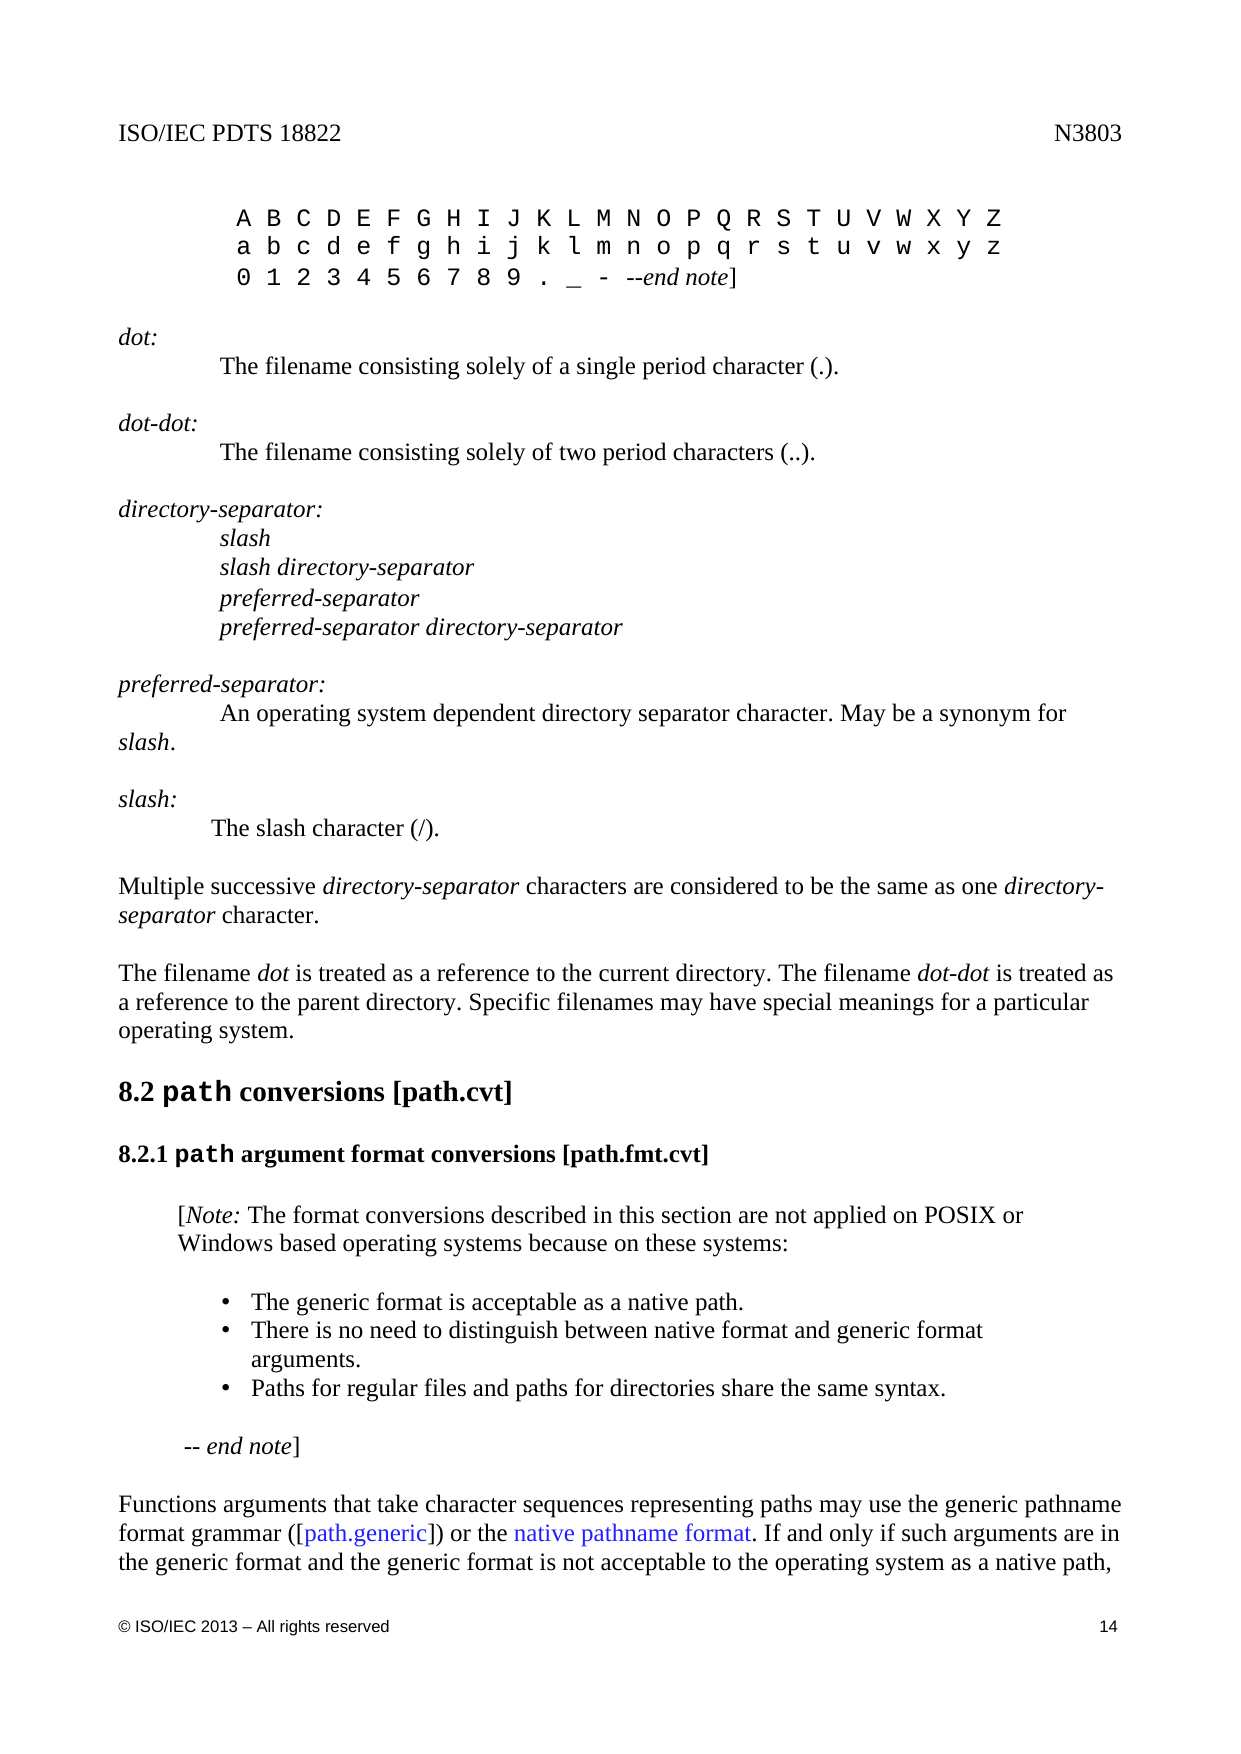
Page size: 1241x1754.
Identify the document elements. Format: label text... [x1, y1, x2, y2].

text -- end note] [177, 1431, 1063, 1460]
text The filename dot is treated as a reference to the current directory. The filename dot-dot is treated as a reference to the parent directory. Specific filenames may have special meanings for a particular operating system. [118, 958, 1122, 1044]
list There is no need to distinguish between native format and generic format arguments. [221, 1315, 1063, 1373]
text Multiple successive directory-separator characters are considered to be the same as one directory-separator character. [118, 871, 1122, 929]
text A B C D E F G H I J K L M N O P Q R S T U V W X Y Z a b c d e f g h i j k l m n o p q r s t u v w x y z 0 1 2 3 4 5 6 7 8 9 . _ - --end note] [236, 176, 1004, 293]
text dot: The filename consisting solely of a single period character (.). dot-dot: The filename consisting solely of two period characters (..). directory-separator: slash slash directory-separator preferred-separator preferred-separator directory-separator preferred-separator: An operating system dependent directory separator character. May be a synonym for slash. slash: The slash character (/). [118, 322, 1122, 842]
text [Note: The format conversions described in this section are not applied on POSIX or Windows based operating systems because on these systems: [177, 1200, 1063, 1257]
text Functions arguments that take character sequences representing paths may use the generic pathname format grammar ([path.generic]) or the native pathname format. If and only if such arguments are in the generic format and the generic format is not acceptable to the operating system as a native path, [118, 1489, 1122, 1576]
list The generic format is acceptable as a native path. [221, 1287, 1063, 1315]
subtitle 8.2.1 path argument format conversions [path.fmt.cvt] [118, 1139, 1122, 1170]
list Paths for regular files and paths for directories share the same syntax. [221, 1373, 1063, 1402]
subtitle 8.2 path conversions [path.cvt] [118, 1074, 1122, 1110]
